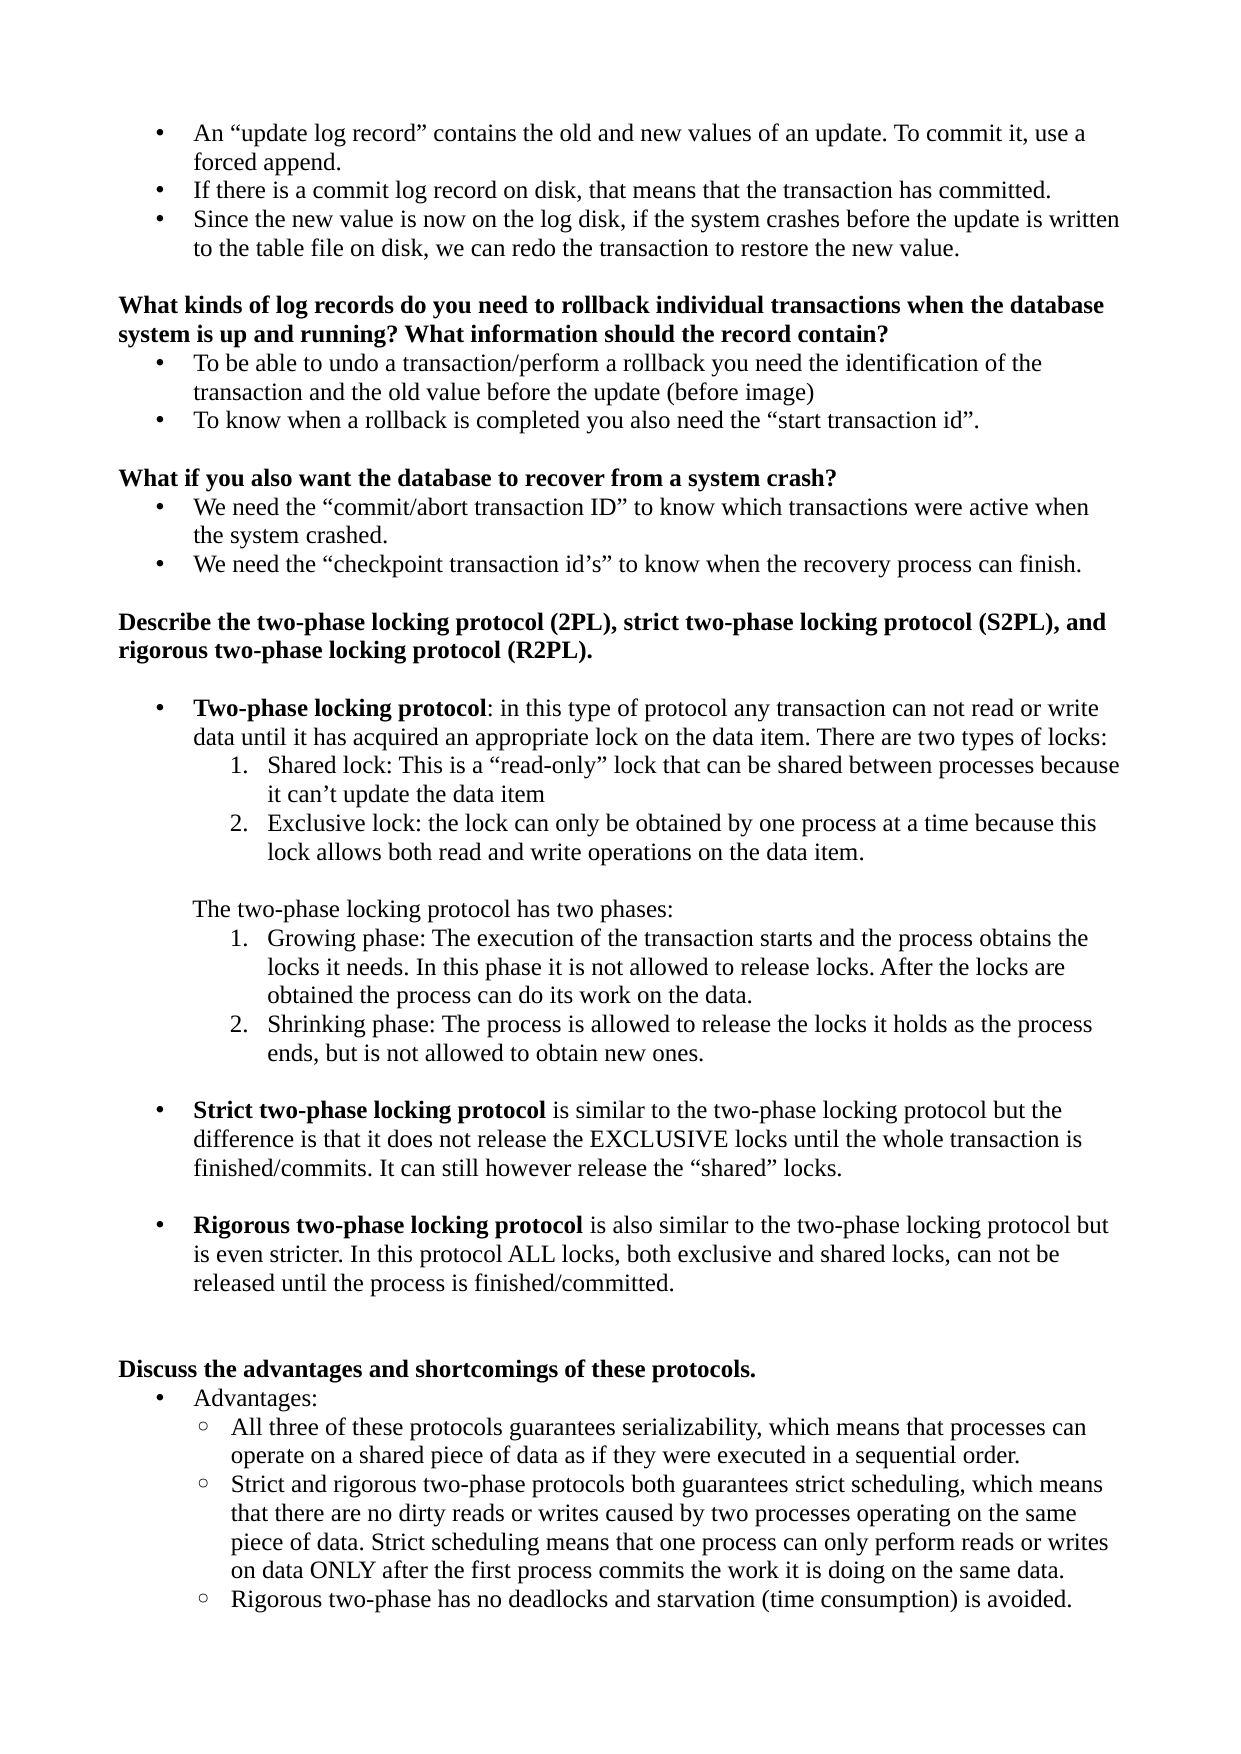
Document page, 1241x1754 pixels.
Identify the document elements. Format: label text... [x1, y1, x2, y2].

list Growing phase: The execution of the transaction starts and the process obtains the locks it needs. In this phase it is not allowed to release locks. After the locks are obtained the process can do its work on the data. [229, 923, 1122, 1009]
list We need the “commit/abort transaction ID” to know which transactions were active when the system crashed. [156, 492, 1122, 549]
list Shrinking phase: The process is allowed to release the locks it holds as the process ends, but is not allowed to obtain new ones. [229, 1009, 1122, 1067]
list Rigorous two-phase has no deadlocks and starvation (time consumption) is avoided. [193, 1584, 1122, 1613]
list We need the “checkpoint transaction id’s” to know when the recovery process can finish. [156, 549, 1122, 578]
list To know when a rollback is completed you also need the “start transaction id”. [156, 406, 1122, 434]
list Strict and rigorous two-phase protocols both guarantees strict scheduling, which means that there are no dirty reads or writes caused by two processes operating on the same piece of data. Strict scheduling means that one process can only perform reads or writes on data ONLY after the first process commits the work it is doing on the same data. [193, 1469, 1122, 1584]
list Exclusive lock: the lock can only be obtained by one process at a time because this lock allows both read and write operations on the data item. [229, 808, 1122, 866]
text Discuss the advantages and shortcomings of these protocols. [118, 1354, 1122, 1383]
text What kinds of log records do you need to rollback individual transactions when the database system is up and running? What information should the record contain? [118, 291, 1122, 348]
list Shared lock: This is a “read-only” lock that can be shared between processes because it can’t update the data item [229, 751, 1122, 808]
list Since the new value is now on the log disk, if the system crashes before the update is written to the table file on disk, we can redo the transaction to restore the new value. [156, 204, 1122, 262]
text Describe the two-phase locking protocol (2PL), strict two-phase locking protocol (S2PL), and rigorous two-phase locking protocol (R2PL). [118, 607, 1122, 664]
list Rigorous two-phase locking protocol is also similar to the two-phase locking protocol but is even stricter. In this protocol ALL locks, both exclusive and shared locks, can not be released until the process is finished/committed. [156, 1211, 1122, 1297]
list Advantages: [156, 1383, 1122, 1412]
text What if you also want the database to recover from a system crash? [118, 463, 1122, 492]
list An “update log record” contains the old and new values of an update. To commit it, use a forced append. [156, 118, 1122, 176]
list To be able to undo a transaction/perform a rollback you need the identification of the transaction and the old value before the update (before image) [156, 348, 1122, 406]
list All three of these protocols guarantees serializability, which means that processes can operate on a shared piece of data as if they were executed in a sequential order. [193, 1412, 1122, 1469]
list If there is a commit log record on disk, that means that the transaction has committed. [156, 176, 1122, 204]
text The two-phase locking protocol has two phases: [192, 894, 1122, 923]
list Strict two-phase locking protocol is similar to the two-phase locking protocol but the difference is that it does not release the EXCLUSIVE locks until the whole transaction is finished/commits. It can still however release the “shared” locks. [156, 1096, 1122, 1182]
list Two-phase locking protocol: in this type of protocol any transaction can not read or write data until it has acquired an appropriate lock on the data item. There are two types of locks: [156, 693, 1122, 751]
